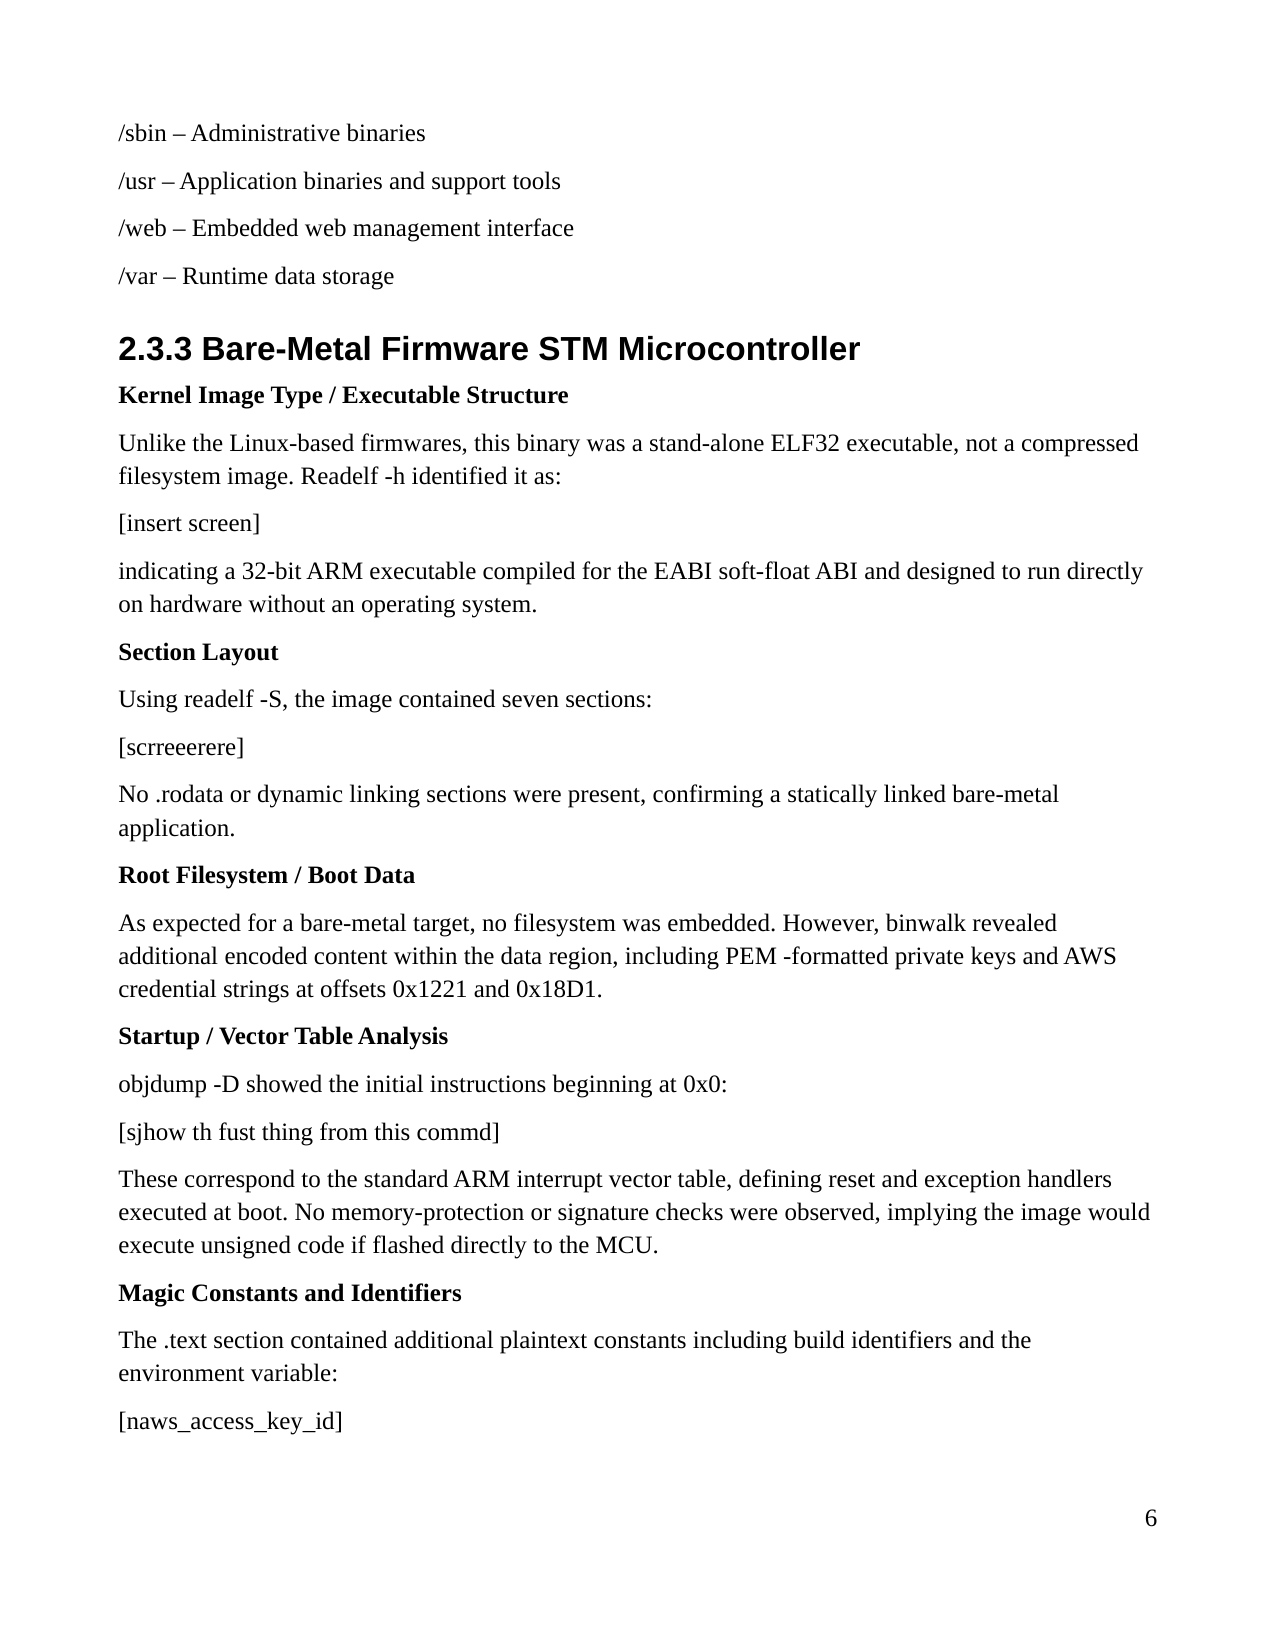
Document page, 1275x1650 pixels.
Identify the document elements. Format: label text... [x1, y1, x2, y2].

text Magic Constants and Identifiers [118, 1278, 1157, 1307]
text objdump -D showed the initial instructions beginning at 0x0: [118, 1069, 1157, 1098]
text /sbin – Administrative binaries [118, 118, 1157, 147]
text indicating a 32-bit ARM executable compiled for the EABI soft-float ABI and designed to run directly on hardware without an operating system. [118, 556, 1157, 618]
subtitle 2.3.3 Bare-Metal Firmware STM Microcontroller [118, 329, 1157, 368]
text Startup / Vector Table Analysis [118, 1021, 1157, 1050]
text Using readelf -S, the image contained seven sections: [118, 684, 1157, 713]
text /usr – Application binaries and support tools [118, 166, 1157, 194]
text [scrreeerere] [118, 732, 1157, 761]
text Section Layout [118, 637, 1157, 666]
text As expected for a bare-metal target, no filesystem was embedded. However, binwalk revealed additional encoded content within the data region, including PEM -formatted private keys and AWS credential strings at offsets 0x1221 and 0x18D1. [118, 908, 1157, 1003]
text No .rodata or dynamic linking sections were present, confirming a statically linked bare-metal application. [118, 779, 1157, 841]
text /web – Embedded web management interface [118, 213, 1157, 242]
text Root Filesystem / Boot Data [118, 860, 1157, 889]
text [naws_access_key_id] [118, 1406, 1157, 1435]
text Unlike the Linux-based firmwares, this binary was a stand-alone ELF32 executable, not a compressed filesystem image. Readelf -h identified it as: [118, 428, 1157, 490]
text [insert screen] [118, 508, 1157, 537]
text These correspond to the standard ARM interrupt vector table, defining reset and exception handlers executed at boot. No memory-protection or signature checks were observed, implying the image would execute unsigned code if flashed directly to the MCU. [118, 1164, 1157, 1259]
text [sjhow th fust thing from this commd] [118, 1117, 1157, 1145]
text /var – Runtime data storage [118, 261, 1157, 290]
text The .text section contained additional plaintext constants including build identifiers and the environment variable: [118, 1326, 1157, 1387]
text Kernel Image Type / Executable Structure [118, 380, 1157, 409]
